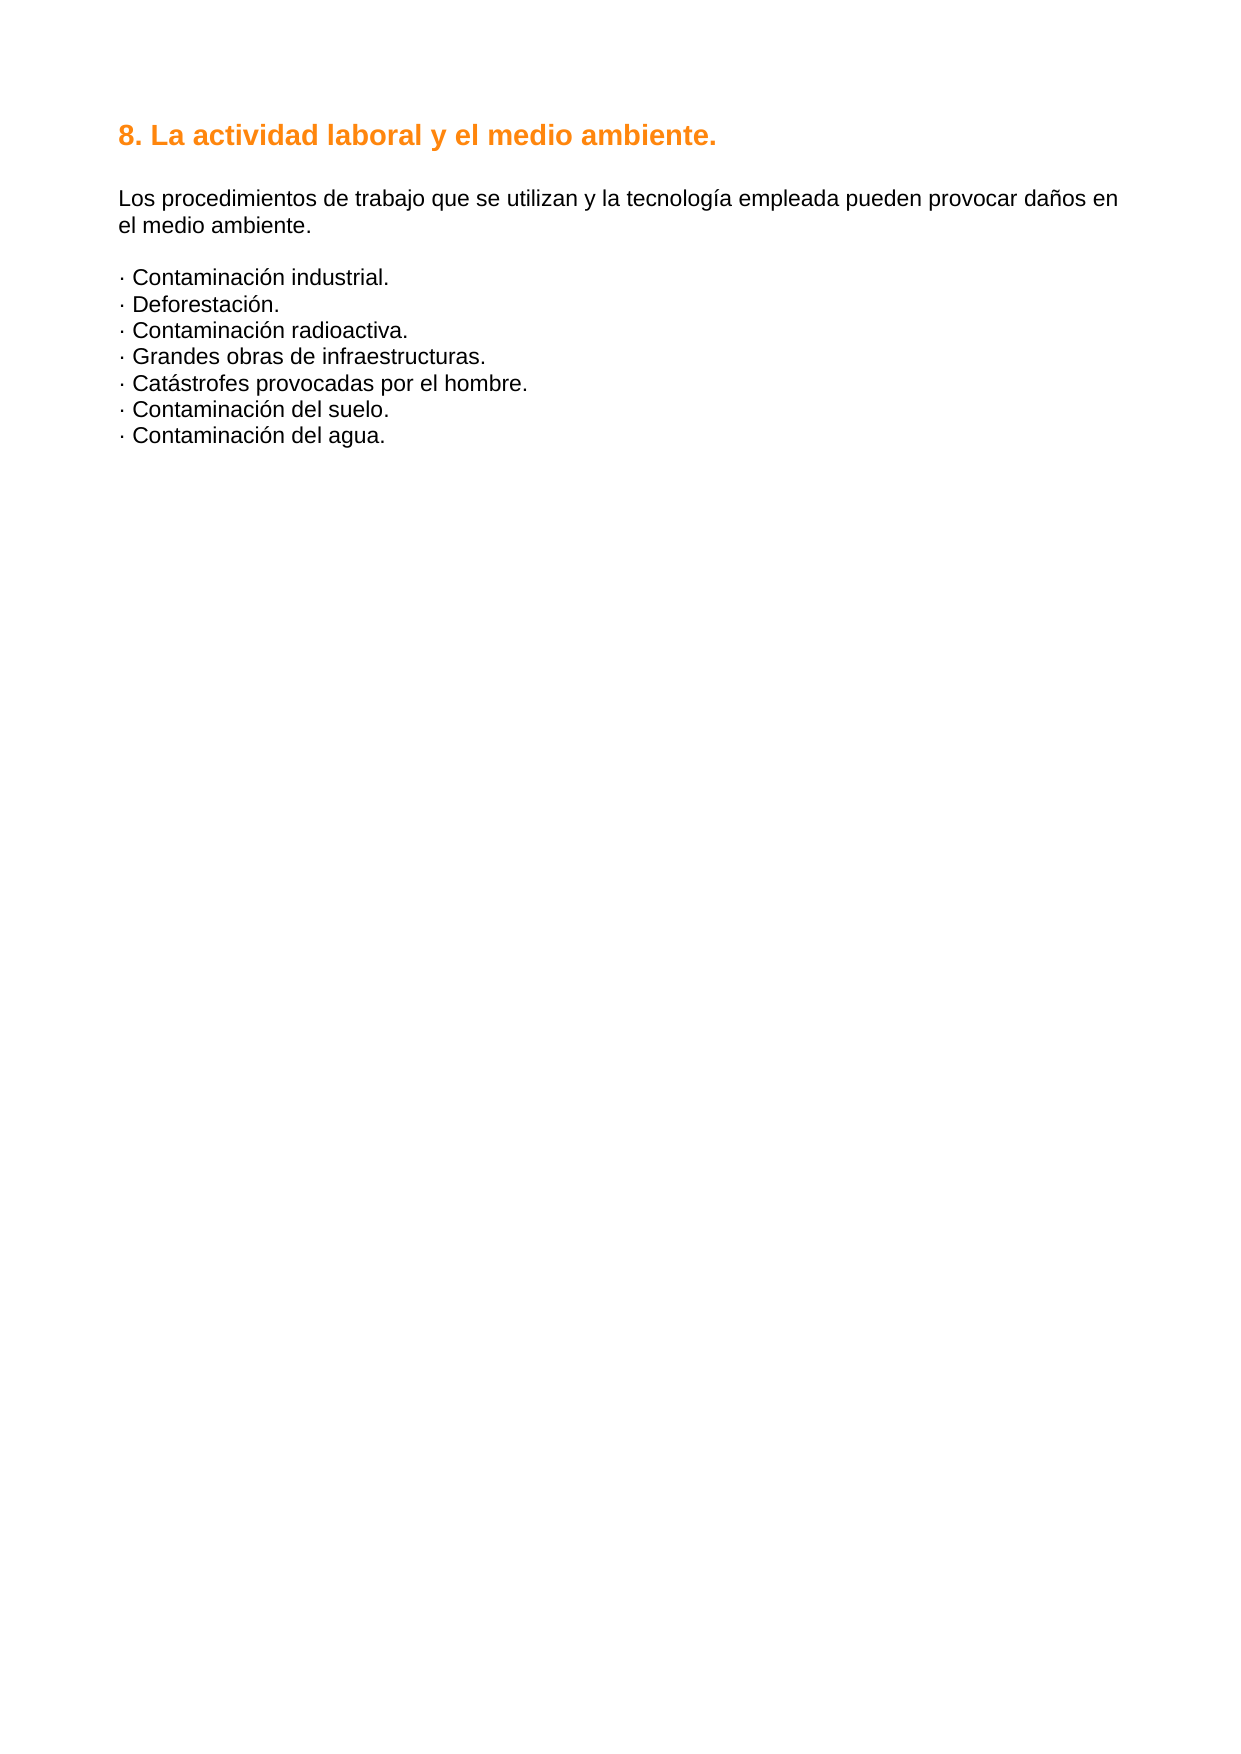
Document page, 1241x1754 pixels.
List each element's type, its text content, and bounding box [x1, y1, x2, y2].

text · Contaminación radioactiva. [118, 317, 1122, 343]
text · Catástrofes provocadas por el hombre. [118, 370, 1122, 396]
text · Deforestación. [118, 291, 1122, 317]
text · Grandes obras de infraestructuras. [118, 343, 1122, 370]
text · Contaminación del suelo. [118, 396, 1122, 422]
text Los procedimientos de trabajo que se utilizan y la tecnología empleada pueden provocar daños en el medio ambiente. [118, 185, 1122, 238]
text · Contaminación del agua. [118, 422, 1122, 449]
text · Contaminación industrial. [118, 264, 1122, 291]
text 8. La actividad laboral y el medio ambiente. [118, 118, 1122, 152]
